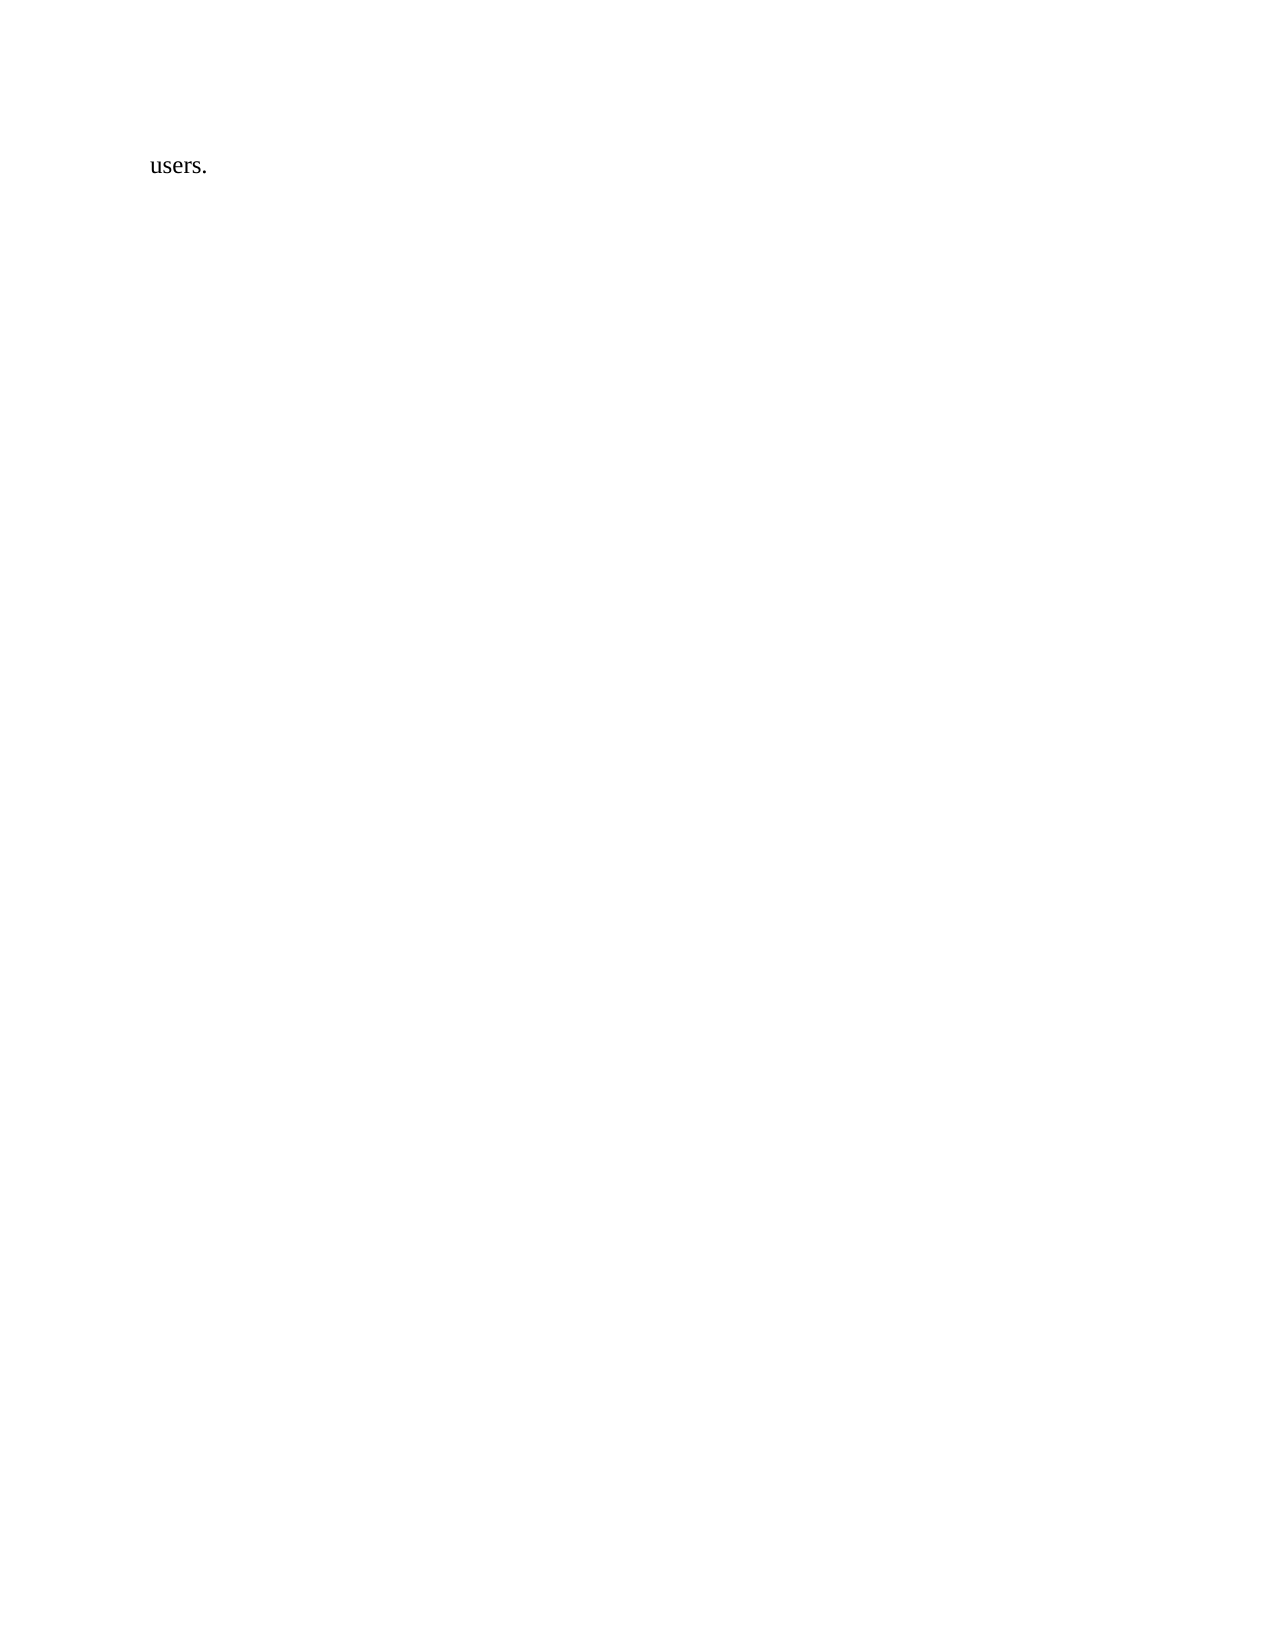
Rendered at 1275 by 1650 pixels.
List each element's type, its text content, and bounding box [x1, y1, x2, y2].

text users. [150, 150, 1125, 179]
